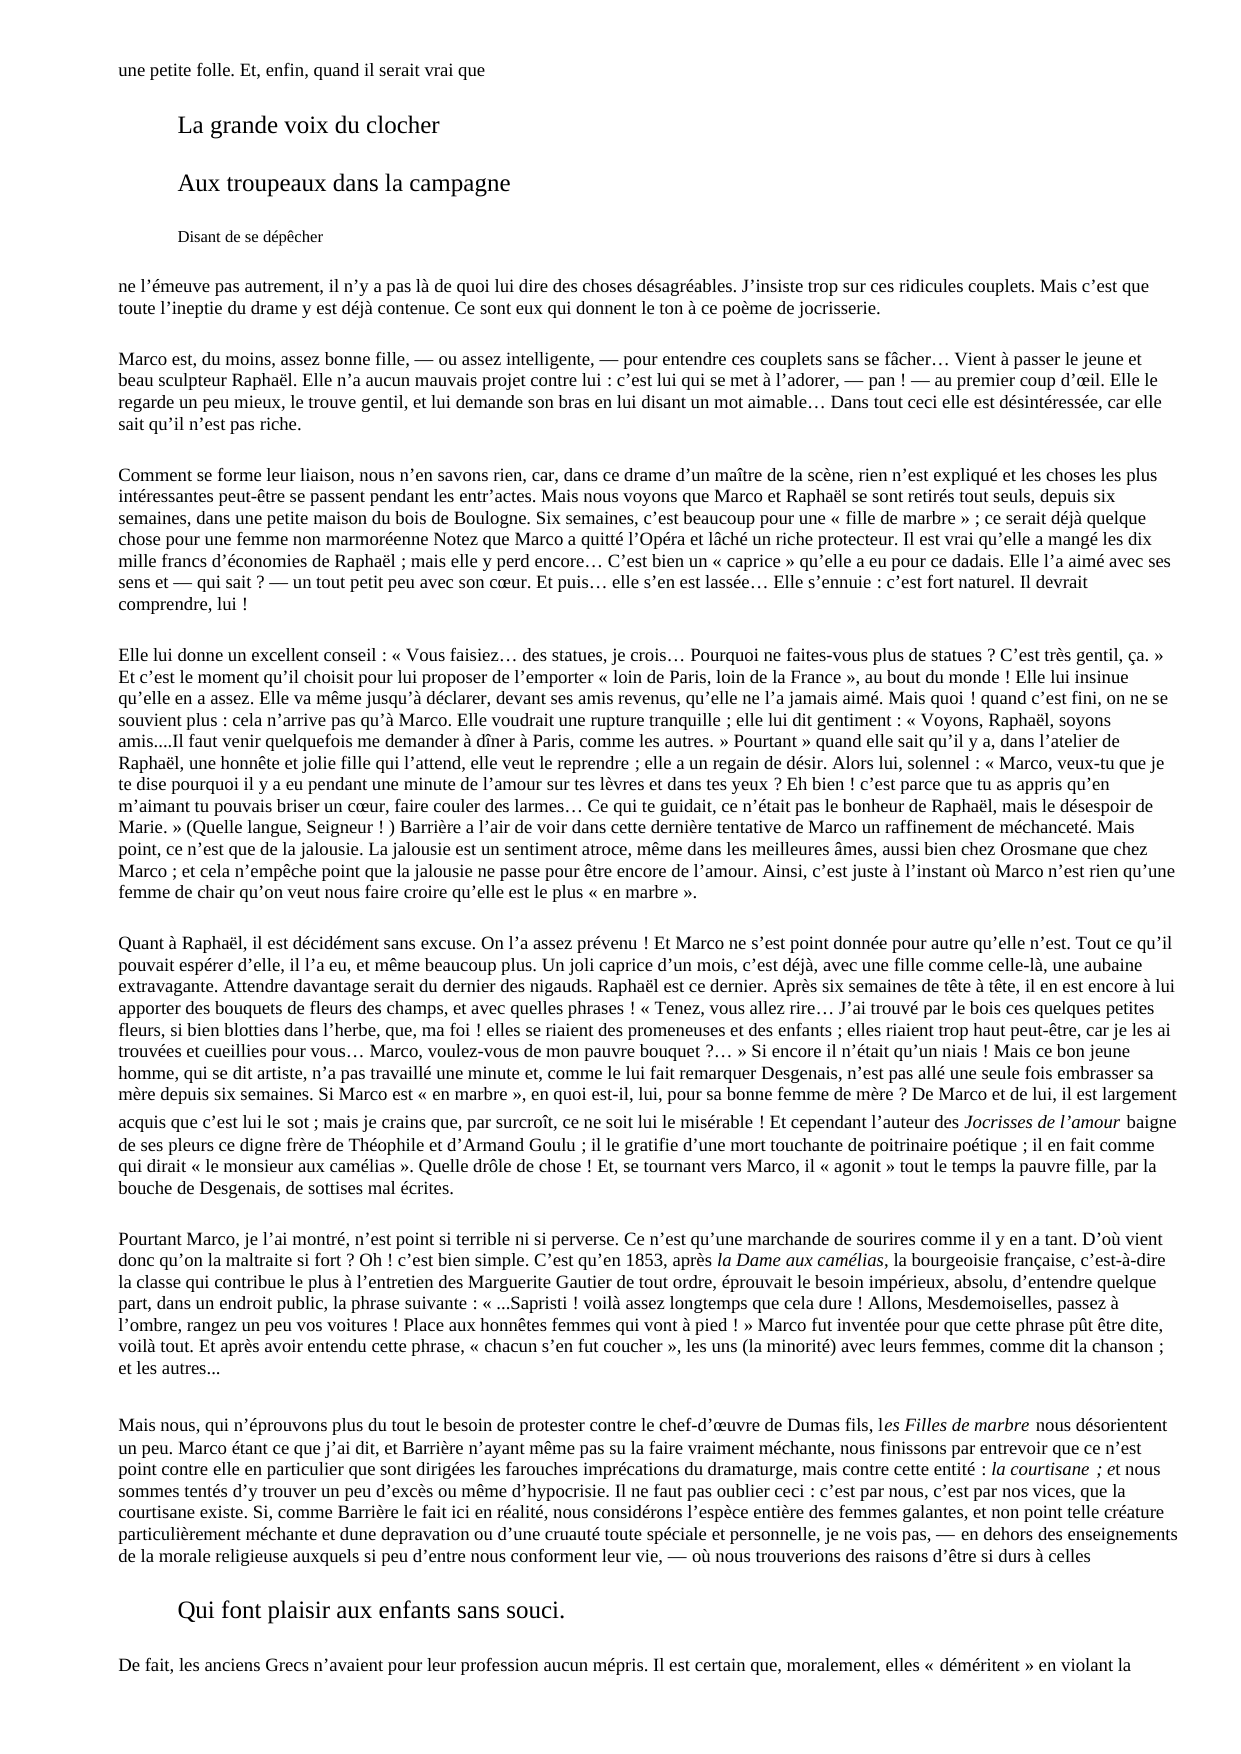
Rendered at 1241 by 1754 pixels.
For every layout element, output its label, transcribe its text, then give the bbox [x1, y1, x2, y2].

text Quant à Raphaël, il est décidément sans excuse. On l’a assez prévenu ! Et Marco ne s’est point donnée pour autre qu’elle n’est. Tout ce qu’il pouvait espérer d’elle, il l’a eu, et même beaucoup plus. Un joli caprice d’un mois, c’est déjà, avec une fille comme celle-là, une aubaine extravagante. Attendre davantage serait du dernier des nigauds. Raphaël est ce dernier. Après six semaines de tête à tête, il en est encore à lui apporter des bouquets de fleurs des champs, et avec quelles phrases ! « Tenez, vous allez rire… J’ai trouvé par le bois ces quelques petites fleurs, si bien blotties dans l’herbe, que, ma foi ! elles se riaient des promeneuses et des enfants ; elles riaient trop haut peut-être, car je les ai trouvées et cueillies pour vous… Marco, voulez-vous de mon pauvre bouquet ?… » Si encore il n’était qu’un niais ! Mais ce bon jeune homme, qui se dit artiste, n’a pas travaillé une minute et, comme le lui fait remarquer Desgenais, n’est pas allé une seule fois embrasser sa mère depuis six semaines. Si Marco est « en marbre », en quoi est-il, lui, pour sa bonne femme de mère ? De Marco et de lui, il est largement acquis que c’est lui le sot ; mais je crains que, par surcroît, ce ne soit lui le misérable ! Et cependant l’auteur des Jocrisses de l’amour baigne de ses pleurs ce digne frère de Théophile et d’Armand Goulu ; il le gratifie d’une mort touchante de poitrinaire poétique ; il en fait comme qui dirait « le monsieur aux camélias ». Quelle drôle de chose ! Et, se tournant vers Marco, il « agonit » tout le temps la pauvre fille, par la bouche de Desgenais, de sottises mal écrites. [118, 932, 1181, 1198]
text Qui font plaisir aux enfants sans souci. [177, 1596, 1122, 1624]
text Aux troupeaux dans la campagne [177, 168, 1122, 197]
text Comment se forme leur liaison, nous n’en savons rien, car, dans ce drame d’un maître de la scène, rien n’est expliqué et les choses les plus intéressantes peut-être se passent pendant les entr’actes. Mais nous voyons que Marco et Raphaël se sont retirés tout seuls, depuis six semaines, dans une petite maison du bois de Boulogne. Six semaines, c’est beaucoup pour une « fille de marbre » ; ce serait déjà quelque chose pour une femme non marmoréenne Notez que Marco a quitté l’Opéra et lâché un riche protecteur. Il est vrai qu’elle a mangé les dix mille francs d’économies de Raphaël ; mais elle y perd encore… C’est bien un « caprice » qu’elle a eu pour ce dadais. Elle l’a aimé avec ses sens et — qui sait ? — un tout petit peu avec son cœur. Et puis… elle s’en est lassée… Elle s’ennuie : c’est fort naturel. Il devrait comprendre, lui ! [118, 463, 1181, 614]
text ne l’émeuve pas autrement, il n’y a pas là de quoi lui dire des choses désagréables. J’insiste trop sur ces ridicules couplets. Mais c’est que toute l’ineptie du drame y est déjà contenue. Ce sont eux qui donnent le ton à ce poème de jocrisserie. [118, 275, 1181, 318]
text Mais nous, qui n’éprouvons plus du tout le besoin de protester contre le chef-d’œuvre de Dumas fils, les Filles de marbre nous désorientent un peu. Marco étant ce que j’ai dit, et Barrière n’ayant même pas su la faire vraiment méchante, nous finissons par entrevoir que ce n’est point contre elle en particulier que sont dirigées les farouches imprécations du dramaturge, mais contre cette entité : la courtisane ; et nous sommes tentés d’y trouver un peu d’excès ou même d’hypocrisie. Il ne faut pas oublier ceci : c’est par nous, c’est par nos vices, que la courtisane existe. Si, comme Barrière le fait ici en réalité, nous considérons l’espèce entière des femmes galantes, et non point telle créature particulièrement méchante et dune depravation ou d’une cruauté toute spéciale et personnelle, je ne vois pas, — en dehors des enseignements de la morale religieuse auxquels si peu d’entre nous conforment leur vie, — où nous trouverions des raisons d’être si durs à celles [118, 1408, 1181, 1566]
text Elle lui donne un excellent conseil : « Vous faisiez… des statues, je crois… Pourquoi ne faites-vous plus de statues ? C’est très gentil, ça. » Et c’est le moment qu’il choisit pour lui proposer de l’emporter « loin de Paris, loin de la France », au bout du monde ! Elle lui insinue qu’elle en a assez. Elle va même jusqu’à déclarer, devant ses amis revenus, qu’elle ne l’a jamais aimé. Mais quoi ! quand c’est fini, on ne se souvient plus : cela n’arrive pas qu’à Marco. Elle voudrait une rupture tranquille ; elle lui dit gentiment : « Voyons, Raphaël, soyons amis....Il faut venir quelquefois me demander à dîner à Paris, comme les autres. » Pourtant » quand elle sait qu’il y a, dans l’atelier de Raphaël, une honnête et jolie fille qui l’attend, elle veut le reprendre ; elle a un regain de désir. Alors lui, solennel : « Marco, veux-tu que je te dise pourquoi il y a eu pendant une minute de l’amour sur tes lèvres et dans tes yeux ? Eh bien ! c’est parce que tu as appris qu’en m’aimant tu pouvais briser un cœur, faire couler des larmes… Ce qui te guidait, ce n’était pas le bonheur de Raphaël, mais le désespoir de Marie. » (Quelle langue, Seigneur ! ) Barrière a l’air de voir dans cette dernière tentative de Marco un raffinement de méchanceté. Mais point, ce n’est que de la jalousie. La jalousie est un sentiment atroce, même dans les meilleures âmes, aussi bien chez Orosmane que chez Marco ; et cela n’empêche point que la jalousie ne passe pour être encore de l’amour. Ainsi, c’est juste à l’instant où Marco n’est rien qu’une femme de chair qu’on veut nous faire croire qu’elle est le plus « en marbre ». [118, 644, 1181, 903]
text Marco est, du moins, assez bonne fille, — ou assez intelligente, — pour entendre ces couplets sans se fâcher… Vient à passer le jeune et beau sculpteur Raphaël. Elle n’a aucun mauvais projet contre lui : c’est lui qui se met à l’adorer, — pan ! — au premier coup d’œil. Elle le regarde un peu mieux, le trouve gentil, et lui demande son bras en lui disant un mot aimable… Dans tout ceci elle est désintéressée, car elle sait qu’il n’est pas riche. [118, 348, 1181, 434]
text De fait, les anciens Grecs n’avaient pour leur profession aucun mépris. Il est certain que, moralement, elles « déméritent » en violant la [118, 1654, 1181, 1675]
text Pourtant Marco, je l’ai montré, n’est point si terrible ni si perverse. Ce n’est qu’une marchande de sourires comme il y en a tant. D’où vient donc qu’on la maltraite si fort ? Oh ! c’est bien simple. C’est qu’en 1853, après la Dame aux camélias, la bourgeoisie française, c’est-à-dire la classe qui contribue le plus à l’entretien des Marguerite Gautier de tout ordre, éprouvait le besoin impérieux, absolu, d’entendre quelque part, dans un endroit public, la phrase suivante : « ...Sapristi ! voilà assez longtemps que cela dure ! Allons, Mesdemoiselles, passez à l’ombre, rangez un peu vos voitures ! Place aux honnêtes femmes qui vont à pied ! » Marco fut inventée pour que cette phrase pût être dite, voilà tout. Et après avoir entendu cette phrase, « chacun s’en fut coucher », les uns (la minorité) avec leurs femmes, comme dit la chanson ; et les autres... [118, 1228, 1181, 1378]
text une petite folle. Et, enfin, quand il serait vrai que [118, 59, 1181, 81]
text La grande voix du clocher [177, 110, 1122, 139]
text Disant de se dépêcher [177, 227, 1122, 246]
